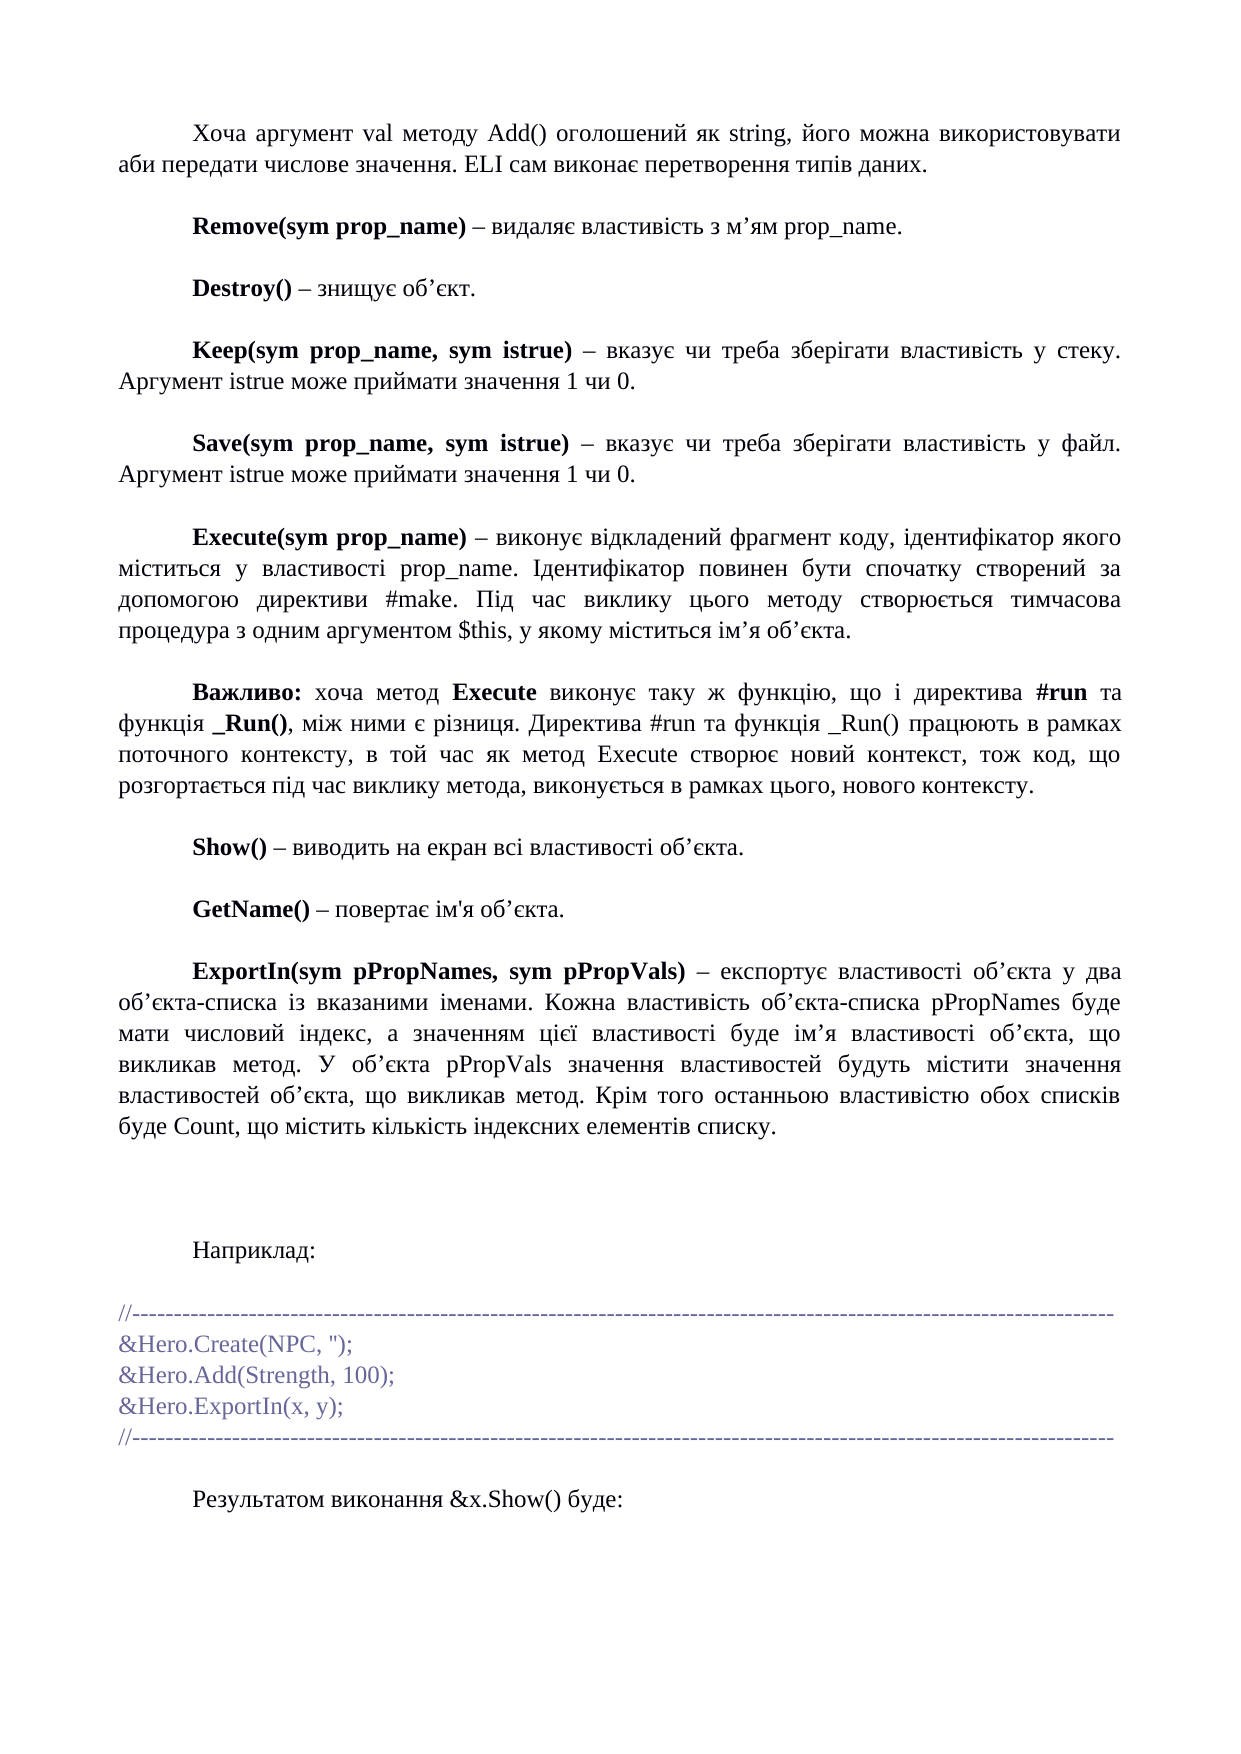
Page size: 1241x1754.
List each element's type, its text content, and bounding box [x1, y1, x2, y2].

text //---------------------------------------------------------------------------------------------------------------------- [118, 1298, 1122, 1326]
text Важливо: хоча метод Execute виконує таку ж функцію, що і директива #run та функція _Run(), між ними є різниця. Директива #run та функція _Run() працюють в рамках поточного контексту, в той час як метод Execute створює новий контекст, тож код, що розгортається під час виклику метода, виконується в рамках цього, нового контексту. [118, 677, 1122, 799]
text &Hero.Add(Strength, 100); [118, 1360, 1122, 1388]
text Хоча аргумент val методу Add() оголошений як string, його можна використовувати аби передати числове значення. ELI сам виконає перетворення типів даних. [118, 118, 1122, 178]
text &Hero.Create(NPC, ''); [118, 1329, 1122, 1357]
text Keep(sym prop_name, sym istrue) – вказує чи треба зберігати властивість у стеку. Аргумент istrue може приймати значення 1 чи 0. [118, 335, 1122, 395]
text Remove(sym prop_name) – видаляє властивість з м’ям prop_name. [118, 211, 1122, 240]
text Execute(sym prop_name) – виконує відкладений фрагмент коду, ідентифікатор якого міститься у властивості prop_name. Ідентифікатор повинен бути спочатку створений за допомогою директиви #make. Під час виклику цього методу створюється тимчасова процедура з одним аргументом $this, у якому міститься ім’я об’єкта. [118, 522, 1122, 643]
text //---------------------------------------------------------------------------------------------------------------------- [118, 1422, 1122, 1451]
text &Hero.ExportIn(x, y); [118, 1391, 1122, 1419]
text GetName() – повертає ім'я об’єкта. [118, 894, 1122, 923]
text Show() – виводить на екран всі властивості об’єкта. [118, 832, 1122, 861]
text Save(sym prop_name, sym istrue) – вказує чи треба зберігати властивість у файл. Аргумент istrue може приймати значення 1 чи 0. [118, 428, 1122, 488]
text Destroy() – знищує об’єкт. [118, 273, 1122, 302]
text Результатом виконання &x.Show() буде: [118, 1484, 1122, 1513]
text Наприклад: [118, 1236, 1122, 1264]
text ExportIn(sym pPropNames, sym pPropVals) – експортує властивості об’єкта у два об’єкта-списка із вказаними іменами. Кожна властивість об’єкта-списка pPropNames буде мати числовий індекс, а значенням цієї властивості буде ім’я властивості об’єкта, що викликав метод. У об’єкта pPropVals значення властивостей будуть містити значення властивостей об’єкта, що викликав метод. Крім того останньою властивістю обох списків буде Count, що містить кількість індексних елементів списку. [118, 956, 1122, 1140]
